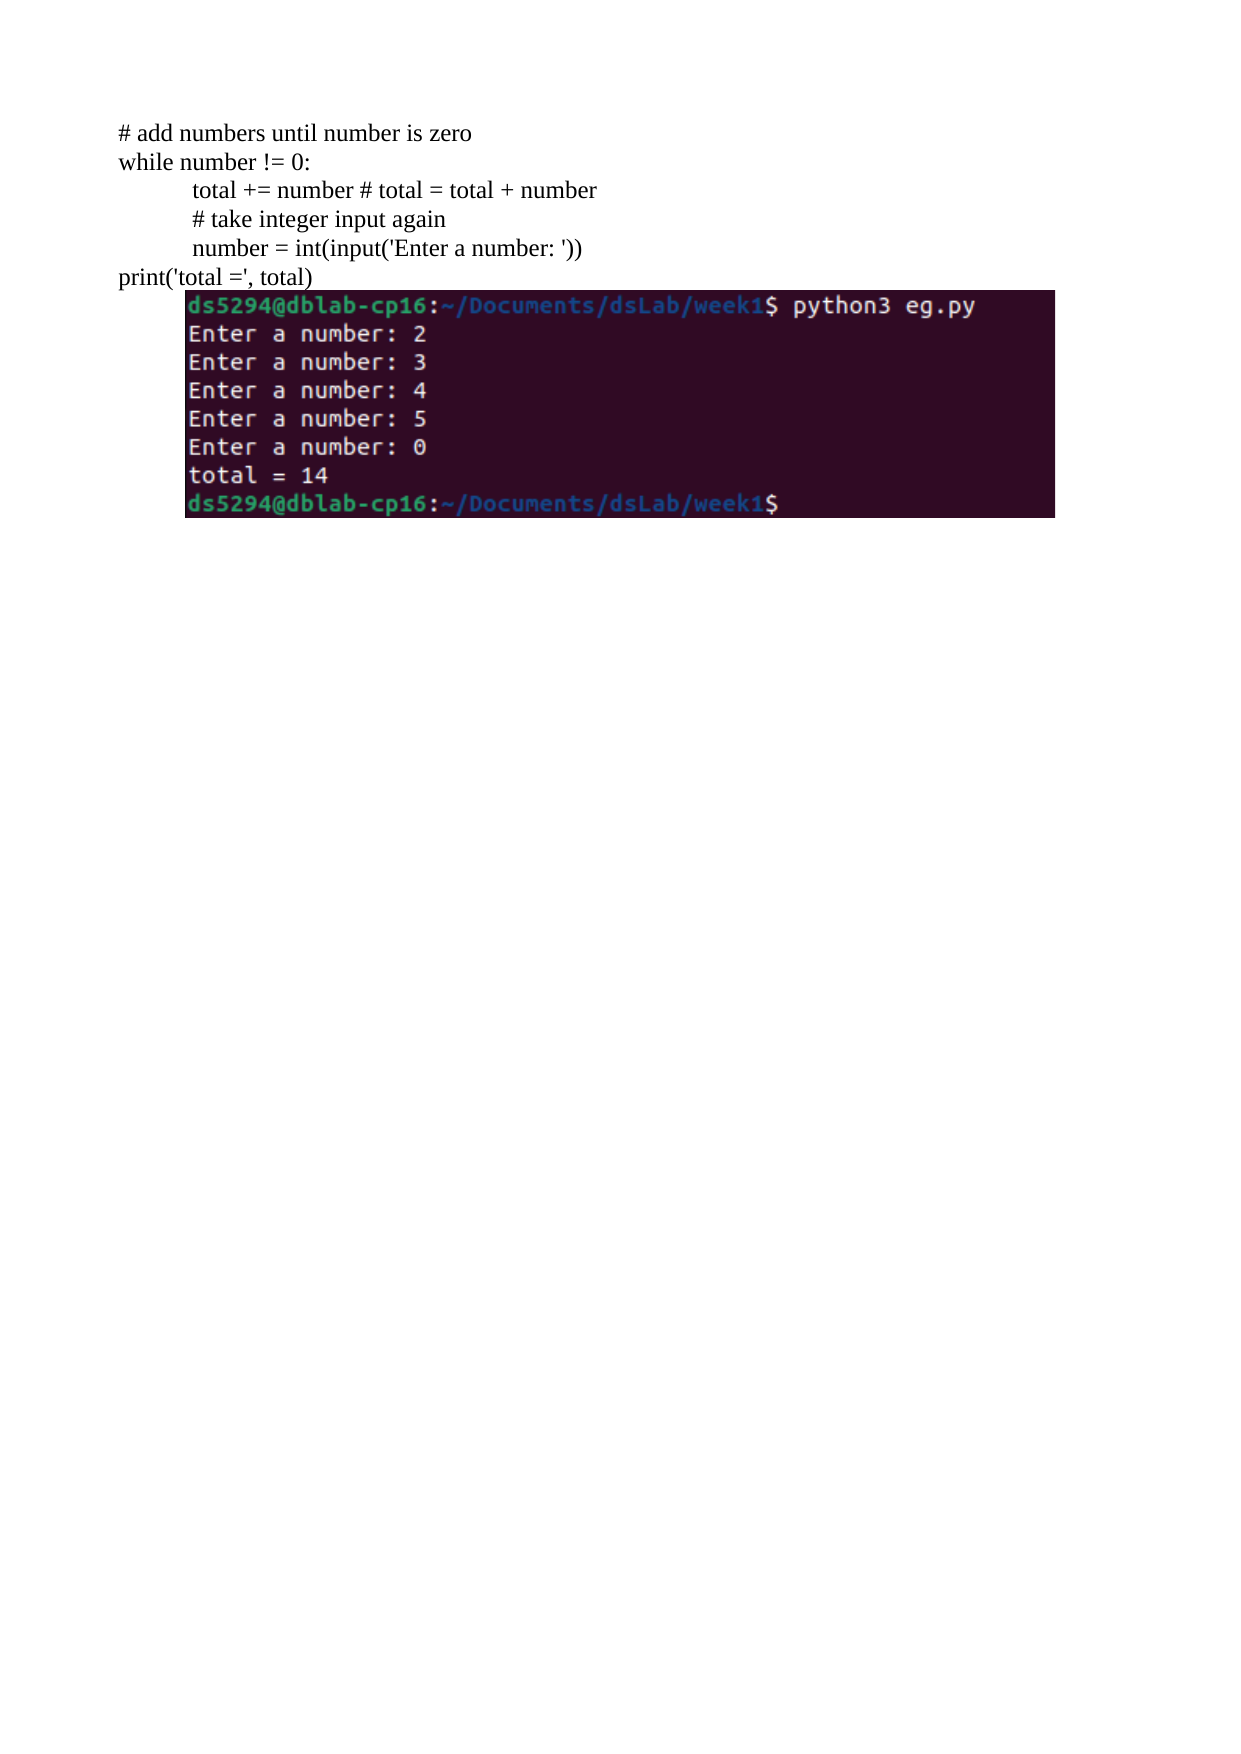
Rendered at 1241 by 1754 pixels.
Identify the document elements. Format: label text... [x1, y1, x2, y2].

text # take integer input again [118, 204, 1122, 233]
picture [185, 290, 1056, 518]
text while number != 0: [118, 147, 1122, 176]
text # add numbers until number is zero [118, 118, 1122, 147]
text number = int(input('Enter a number: ')) [118, 233, 1122, 262]
text total += number # total = total + number [118, 176, 1122, 204]
text print('total =', total) [118, 262, 1122, 291]
